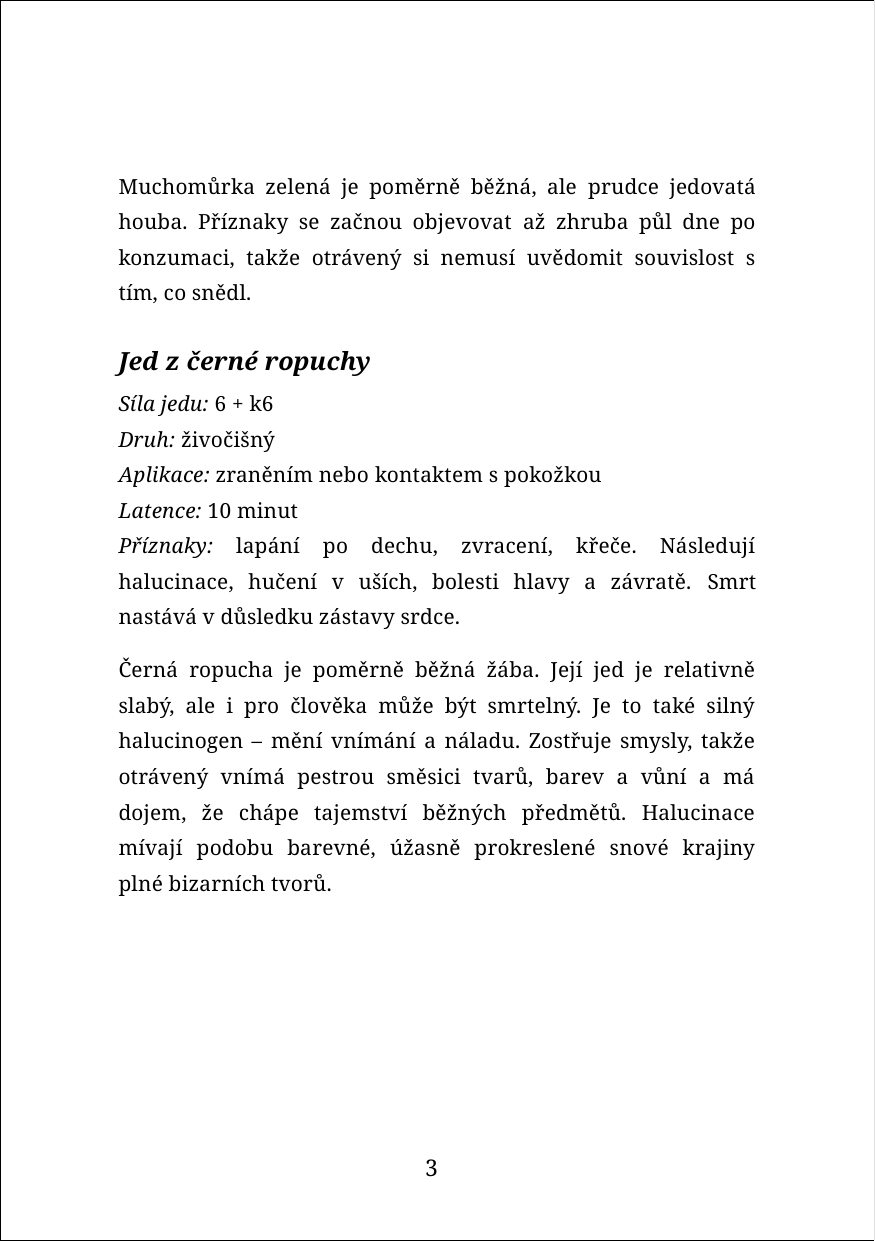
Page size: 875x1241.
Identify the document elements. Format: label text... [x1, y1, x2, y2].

text Černá ropucha je poměrně běžná žába. Její jed je relativně slabý, ale i pro člověka může být smrtelný. Je to také silný halucinogen – mění vnímání a náladu. Zostřuje smysly, takže otrávený vnímá pestrou směsici tvarů, barev a vůní a má dojem, že chápe tajemství běžných předmětů. Halucinace mívají podobu barevné, úžasně prokreslené snové krajiny plné bizarních tvorů. [118, 656, 756, 897]
subtitle Jed z černé ropuchy [118, 343, 756, 377]
text Muchomůrka zelená je poměrně běžná, ale prudce jedovatá houba. Příznaky se začnou objevovat až zhruba půl dne po konzumaci, takže otrávený si nemusí uvědomit souvislost s tím, co snědl. [118, 172, 756, 307]
text Síla jedu: 6 + k6 Druh: živočišný Aplikace: zraněním nebo kontaktem s pokožkou Latence: 10 minut Příznaky: lapání po dechu, zvracení, křeče. Následují halucinace, hučení v uších, bolesti hlavy a závratě. Smrt nastává v důsledku zástavy srdce. [118, 389, 756, 631]
